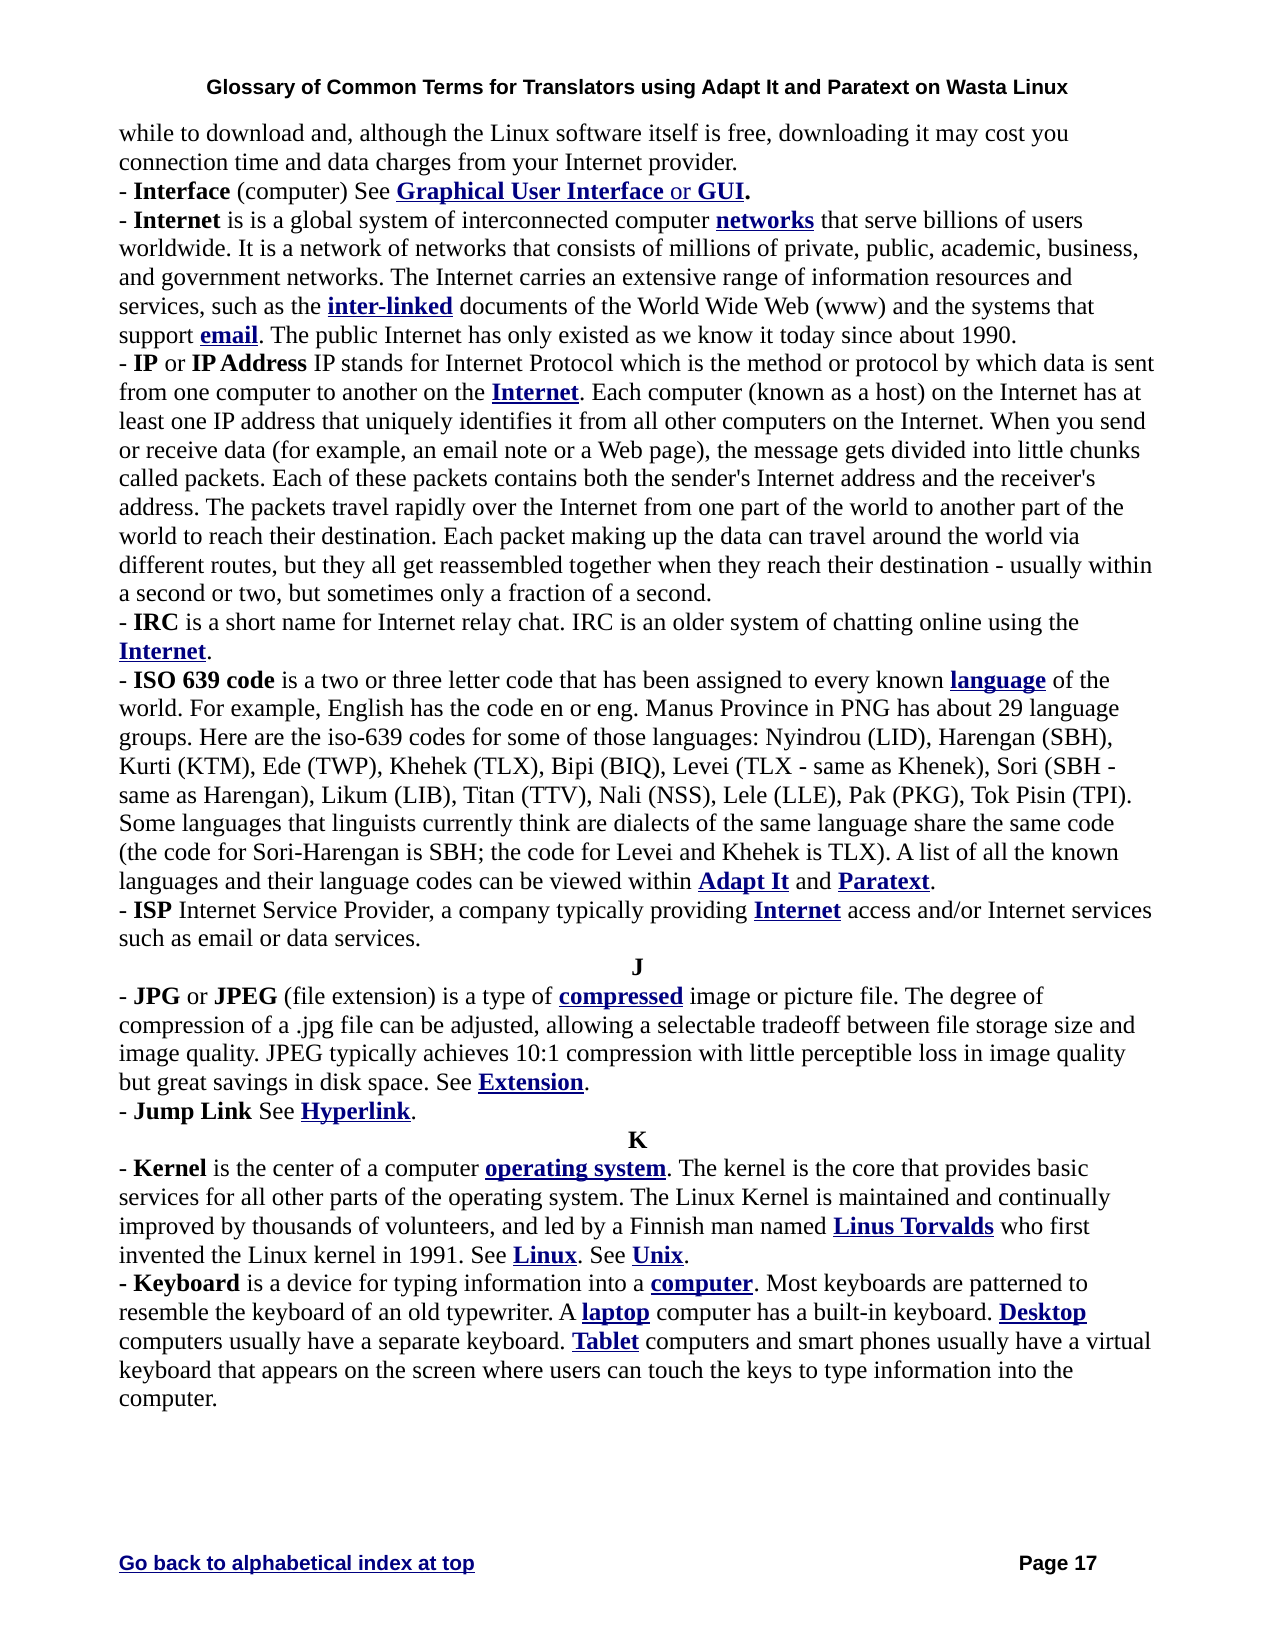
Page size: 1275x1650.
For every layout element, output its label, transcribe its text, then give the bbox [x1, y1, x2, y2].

text K [118, 1125, 1156, 1153]
text - Jump Link See Hyperlink. [118, 1096, 1156, 1125]
text - Kernel is the center of a computer operating system. The kernel is the core that provides basic services for all other parts of the operating system. The Linux Kernel is maintained and continually improved by thousands of volunteers, and led by a Finnish man named Linus Torvalds who first invented the Linux kernel in 1991. See Linux. See Unix. [118, 1153, 1156, 1268]
text - ISO 639 code is a two or three letter code that has been assigned to every known language of the world. For example, English has the code en or eng. Manus Province in PNG has about 29 language groups. Here are the iso-639 codes for some of those languages: Nyindrou (LID), Harengan (SBH), Kurti (KTM), Ede (TWP), Khehek (TLX), Bipi (BIQ), Levei (TLX - same as Khenek), Sori (SBH - same as Harengan), Likum (LIB), Titan (TTV), Nali (NSS), Lele (LLE), Pak (PKG), Tok Pisin (TPI). Some languages that linguists currently think are dialects of the same language share the same code (the code for Sori-Harengan is SBH; the code for Levei and Khehek is TLX). A list of all the known languages and their language codes can be viewed within Adapt It and Paratext. [118, 665, 1156, 895]
text J [118, 952, 1156, 981]
text while to download and, although the Linux software itself is free, downloading it may cost you connection time and data charges from your Internet provider. [118, 118, 1156, 176]
text - Keyboard is a device for typing information into a computer. Most keyboards are patterned to resemble the keyboard of an old typewriter. A laptop computer has a built-in keyboard. Desktop computers usually have a separate keyboard. Tablet computers and smart phones usually have a virtual keyboard that appears on the screen where users can touch the keys to type information into the computer. [118, 1268, 1156, 1412]
text - JPG or JPEG (file extension) is a type of compressed image or picture file. The degree of compression of a .jpg file can be adjusted, allowing a selectable tradeoff between file storage size and image quality. JPEG typically achieves 10:1 compression with little perceptible loss in image quality but great savings in disk space. See Extension. [118, 981, 1156, 1096]
text - Interface (computer) See Graphical User Interface or GUI. [118, 176, 1156, 205]
text - IP or IP Address IP stands for Internet Protocol which is the method or protocol by which data is sent from one computer to another on the Internet. Each computer (known as a host) on the Internet has at least one IP address that uniquely identifies it from all other computers on the Internet. When you send or receive data (for example, an email note or a Web page), the message gets divided into little chunks called packets. Each of these packets contains both the sender's Internet address and the receiver's address. The packets travel rapidly over the Internet from one part of the world to another part of the world to reach their destination. Each packet making up the data can travel around the world via different routes, but they all get reassembled together when they reach their destination - usually within a second or two, but sometimes only a fraction of a second. [118, 348, 1156, 607]
text - ISP Internet Service Provider, a company typically providing Internet access and/or Internet services such as email or data services. [118, 895, 1156, 952]
text - Internet is is a global system of interconnected computer networks that serve billions of users worldwide. It is a network of networks that consists of millions of private, public, academic, business, and government networks. The Internet carries an extensive range of information resources and services, such as the inter-linked documents of the World Wide Web (www) and the systems that support email. The public Internet has only existed as we know it today since about 1990. [118, 205, 1156, 348]
text - IRC is a short name for Internet relay chat. IRC is an older system of chatting online using the Internet. [118, 607, 1156, 665]
